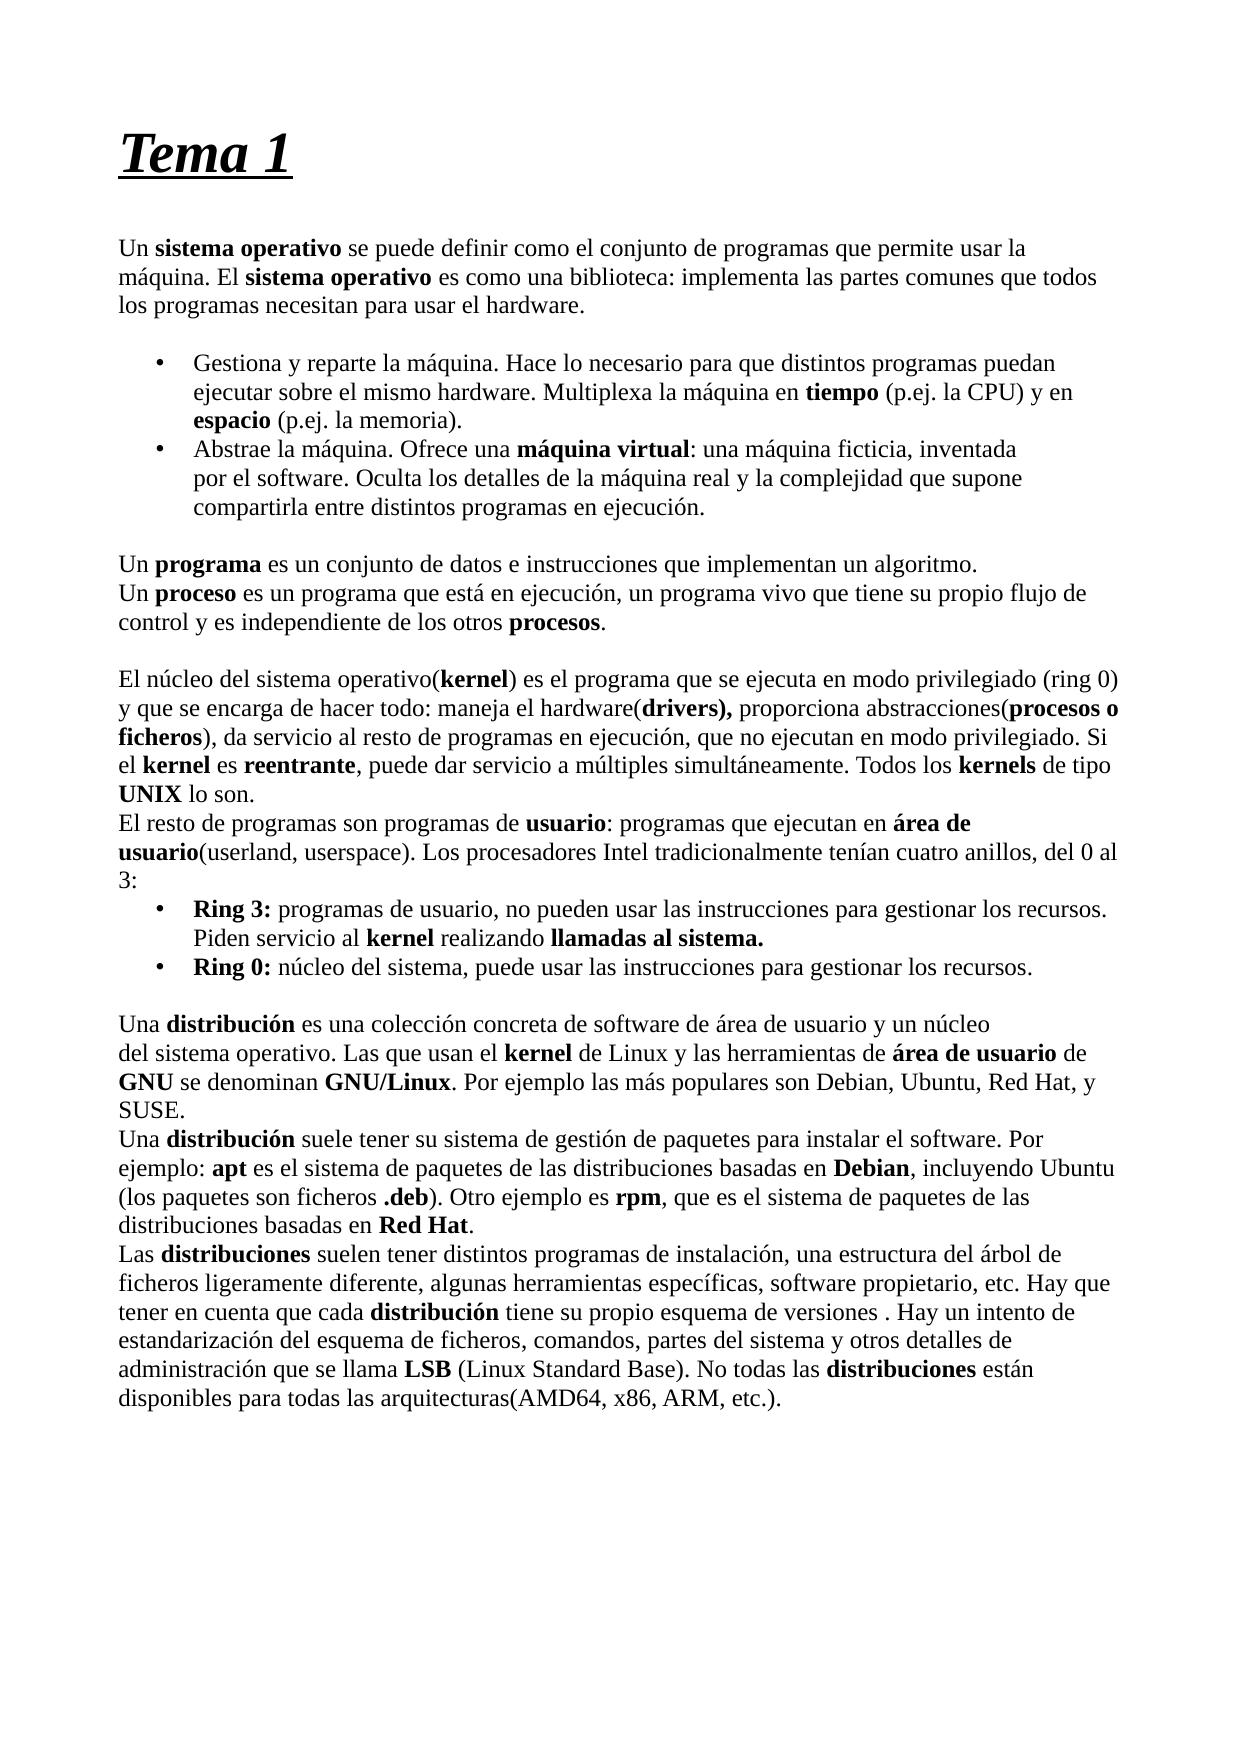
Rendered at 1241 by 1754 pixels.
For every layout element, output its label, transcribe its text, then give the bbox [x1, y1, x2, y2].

text Una distribución suele tener su sistema de gestión de paquetes para instalar el software. Por ejemplo: apt es el sistema de paquetes de las distribuciones basadas en Debian, incluyendo Ubuntu (los paquetes son ficheros .deb). Otro ejemplo es rpm, que es el sistema de paquetes de las distribuciones basadas en Red Hat. [118, 1124, 1122, 1239]
text El núcleo del sistema operativo(kernel) es el programa que se ejecuta en modo privilegiado (ring 0) y que se encarga de hacer todo: maneja el hardware(drivers), proporciona abstracciones(procesos o ficheros), da servicio al resto de programas en ejecución, que no ejecutan en modo privilegiado. Si el kernel es reentrante, puede dar servicio a múltiples simultáneamente. Todos los kernels de tipo UNIX lo son. [118, 664, 1122, 808]
text Un proceso es un programa que está en ejecución, un programa vivo que tiene su propio flujo de control y es independiente de los otros procesos. [118, 578, 1122, 636]
text Un programa es un conjunto de datos e instrucciones que implementan un algoritmo. [118, 549, 1122, 578]
text los programas necesitan para usar el hardware. [118, 291, 1122, 319]
list Gestiona y reparte la máquina. Hace lo necesario para que distintos programas puedan ejecutar sobre el mismo hardware. Multiplexa la máquina en tiempo (p.ej. la CPU) y en espacio (p.ej. la memoria). [156, 348, 1122, 434]
list Abstrae la máquina. Ofrece una máquina virtual: una máquina ficticia, inventada por el software. Oculta los detalles de la máquina real y la complejidad que supone compartirla entre distintos programas en ejecución. [156, 434, 1122, 521]
text Un sistema operativo se puede definir como el conjunto de programas que permite usar la máquina. El sistema operativo es como una biblioteca: implementa las partes comunes que todos [118, 233, 1122, 291]
list Ring 0: núcleo del sistema, puede usar las instrucciones para gestionar los recursos. [156, 952, 1122, 981]
text Las distribuciones suelen tener distintos programas de instalación, una estructura del árbol de ficheros ligeramente diferente, algunas herramientas específicas, software propietario, etc. Hay que tener en cuenta que cada distribución tiene su propio esquema de versiones . Hay un intento de estandarización del esquema de ficheros, comandos, partes del sistema y otros detalles de administración que se llama LSB (Linux Standard Base). No todas las distribuciones están disponibles para todas las arquitecturas(AMD64, x86, ARM, etc.). [118, 1239, 1122, 1412]
list Ring 3: programas de usuario, no pueden usar las instrucciones para gestionar los recursos. Piden servicio al kernel realizando llamadas al sistema. [156, 894, 1122, 952]
text Tema 1 [118, 118, 1122, 185]
text El resto de programas son programas de usuario: programas que ejecutan en área de usuario(userland, userspace). Los procesadores Intel tradicionalmente tenían cuatro anillos, del 0 al 3: [118, 808, 1122, 894]
text Una distribución es una colección concreta de software de área de usuario y un núcleo [118, 1009, 1122, 1038]
text del sistema operativo. Las que usan el kernel de Linux y las herramientas de área de usuario de GNU se denominan GNU/Linux. Por ejemplo las más populares son Debian, Ubuntu, Red Hat, y SUSE. [118, 1038, 1122, 1124]
